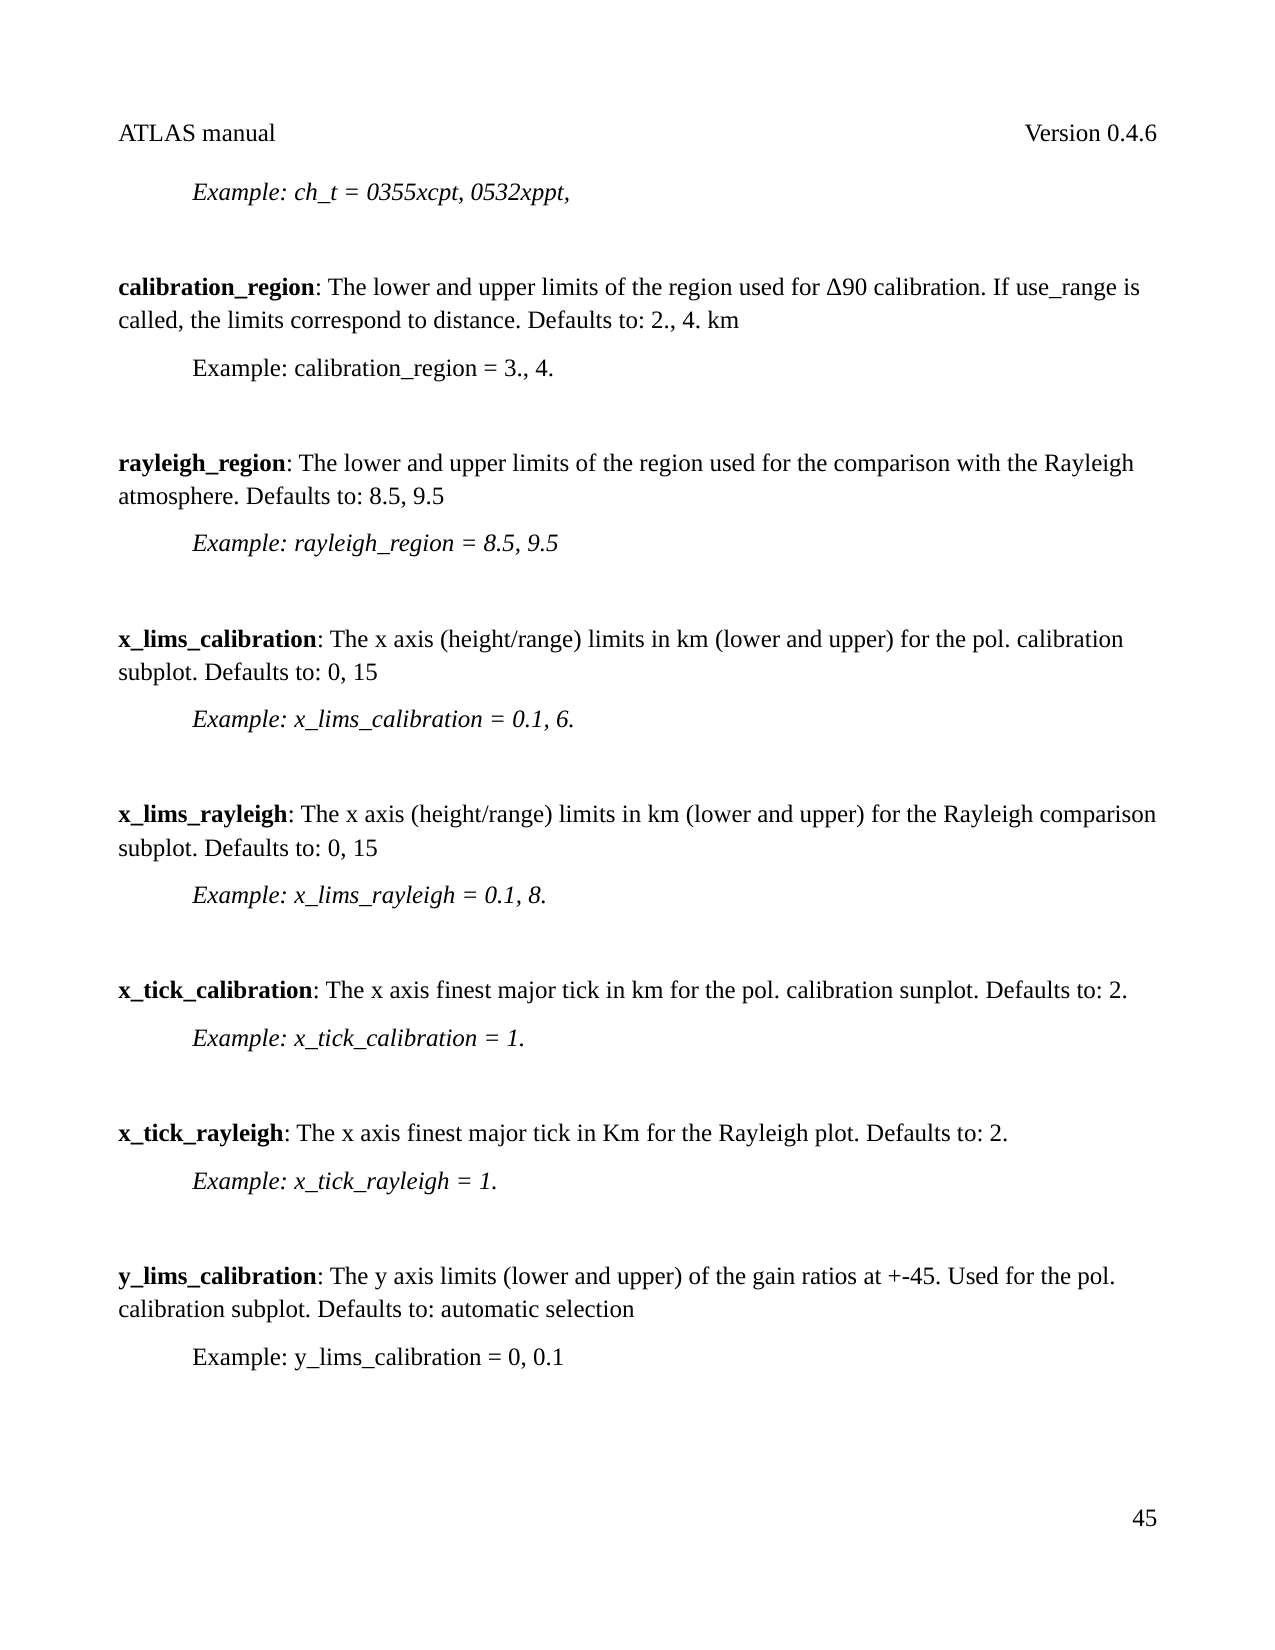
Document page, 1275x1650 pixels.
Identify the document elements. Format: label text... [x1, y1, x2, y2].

text Example: x_lims_calibration = 0.1, 6. [118, 704, 1157, 733]
text x_tick_rayleigh: The x axis finest major tick in Km for the Rayleigh plot. Defaults to: 2. [118, 1118, 1157, 1147]
text Example: rayleigh_region = 8.5, 9.5 [118, 528, 1157, 557]
text Example: x_tick_rayleigh = 1. [118, 1166, 1157, 1194]
text rayleigh_region: The lower and upper limits of the region used for the comparison with the Rayleigh atmosphere. Defaults to: 8.5, 9.5 [118, 448, 1157, 510]
text Example: x_lims_rayleigh = 0.1, 8. [118, 880, 1157, 909]
text Example: calibration_region = 3., 4. [118, 353, 1157, 381]
text Example: x_tick_calibration = 1. [118, 1023, 1157, 1052]
text Example: y_lims_calibration = 0, 0.1 [118, 1342, 1157, 1370]
text calibration_region: The lower and upper limits of the region used for Δ90 calibration. If use_range is called, the limits correspond to distance. Defaults to: 2., 4. km [118, 272, 1157, 334]
text x_tick_calibration: The x axis finest major tick in km for the pol. calibration sunplot. Defaults to: 2. [118, 975, 1157, 1004]
text x_lims_rayleigh: The x axis (height/range) limits in km (lower and upper) for the Rayleigh comparison subplot. Defaults to: 0, 15 [118, 799, 1157, 861]
text y_lims_calibration: The y axis limits (lower and upper) of the gain ratios at +-45. Used for the pol. calibration subplot. Defaults to: automatic selection [118, 1261, 1157, 1323]
text x_lims_calibration: The x axis (height/range) limits in km (lower and upper) for the pol. calibration subplot. Defaults to: 0, 15 [118, 624, 1157, 686]
text Example: ch_t = 0355xcpt, 0532xppt, [118, 177, 1157, 206]
